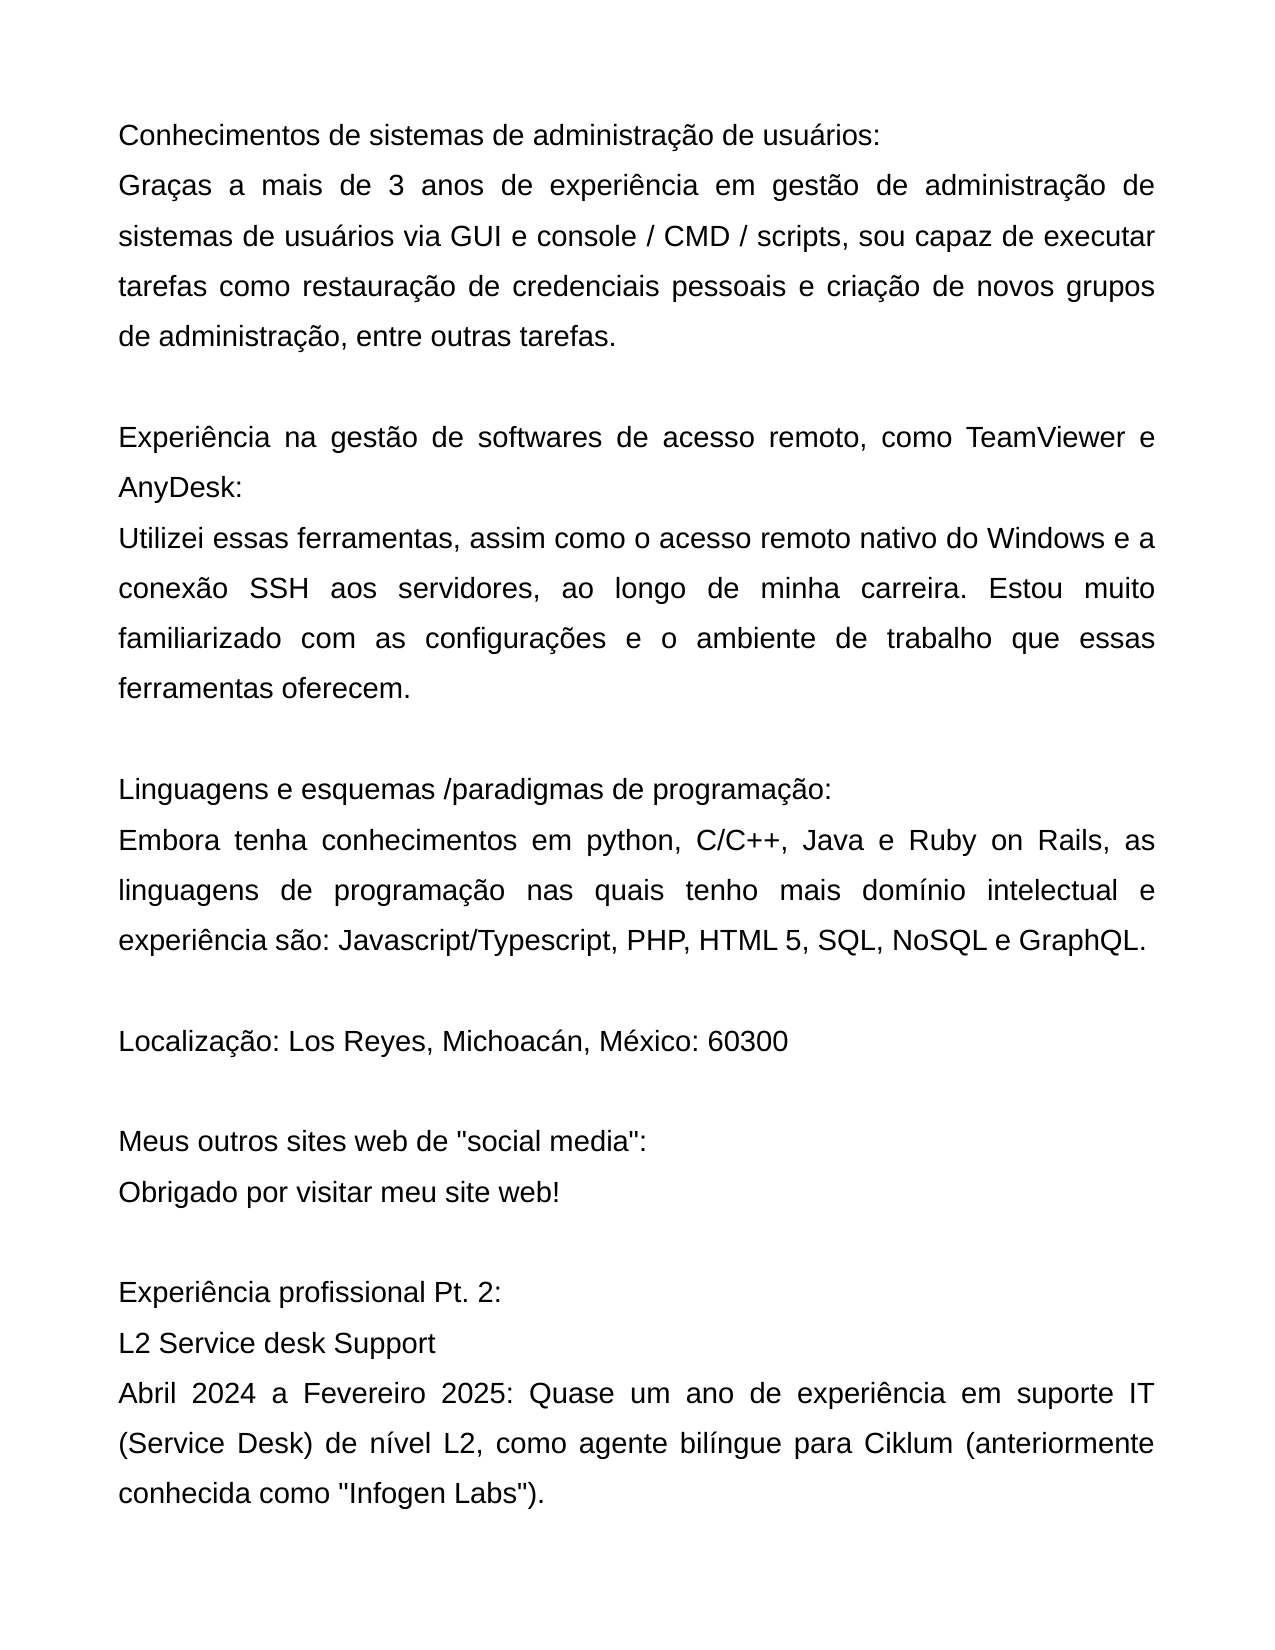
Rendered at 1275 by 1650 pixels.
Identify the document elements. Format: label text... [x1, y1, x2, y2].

text Utilizei essas ferramentas, assim como o acesso remoto nativo do Windows e a conexão SSH aos servidores, ao longo de minha carreira. Estou muito familiarizado com as configurações e o ambiente de trabalho que essas ferramentas oferecem. [118, 521, 1157, 705]
text Obrigado por visitar meu site web! [118, 1175, 1157, 1208]
text Experiência na gestão de softwares de acesso remoto, como TeamViewer e AnyDesk: [118, 420, 1157, 504]
text Localização: Los Reyes, Michoacán, México: 60300 [118, 1024, 1157, 1057]
text Abril 2024 a Fevereiro 2025: Quase um ano de experiência em suporte IT (Service Desk) de nível L2, como agente bilíngue para Ciklum (anteriormente conhecida como "Infogen Labs"). [118, 1376, 1157, 1510]
text Experiência profissional Pt. 2: [118, 1275, 1157, 1309]
text Conhecimentos de sistemas de administração de usuários: [118, 118, 1157, 152]
text Meus outros sites web de "social media": [118, 1124, 1157, 1158]
text Embora tenha conhecimentos em python, C/C++, Java e Ruby on Rails, as linguagens de programação nas quais tenho mais domínio intelectual e experiência são: Javascript/Typescript, PHP, HTML 5, SQL, NoSQL e GraphQL. [118, 822, 1157, 957]
text L2 Service desk Support [118, 1326, 1157, 1359]
text Linguagens e esquemas /paradigmas de programação: [118, 772, 1157, 806]
text Graças a mais de 3 anos de experiência em gestão de administração de sistemas de usuários via GUI e console / CMD / scripts, sou capaz de executar tarefas como restauração de credenciais pessoais e criação de novos grupos de administração, entre outras tarefas. [118, 168, 1157, 353]
